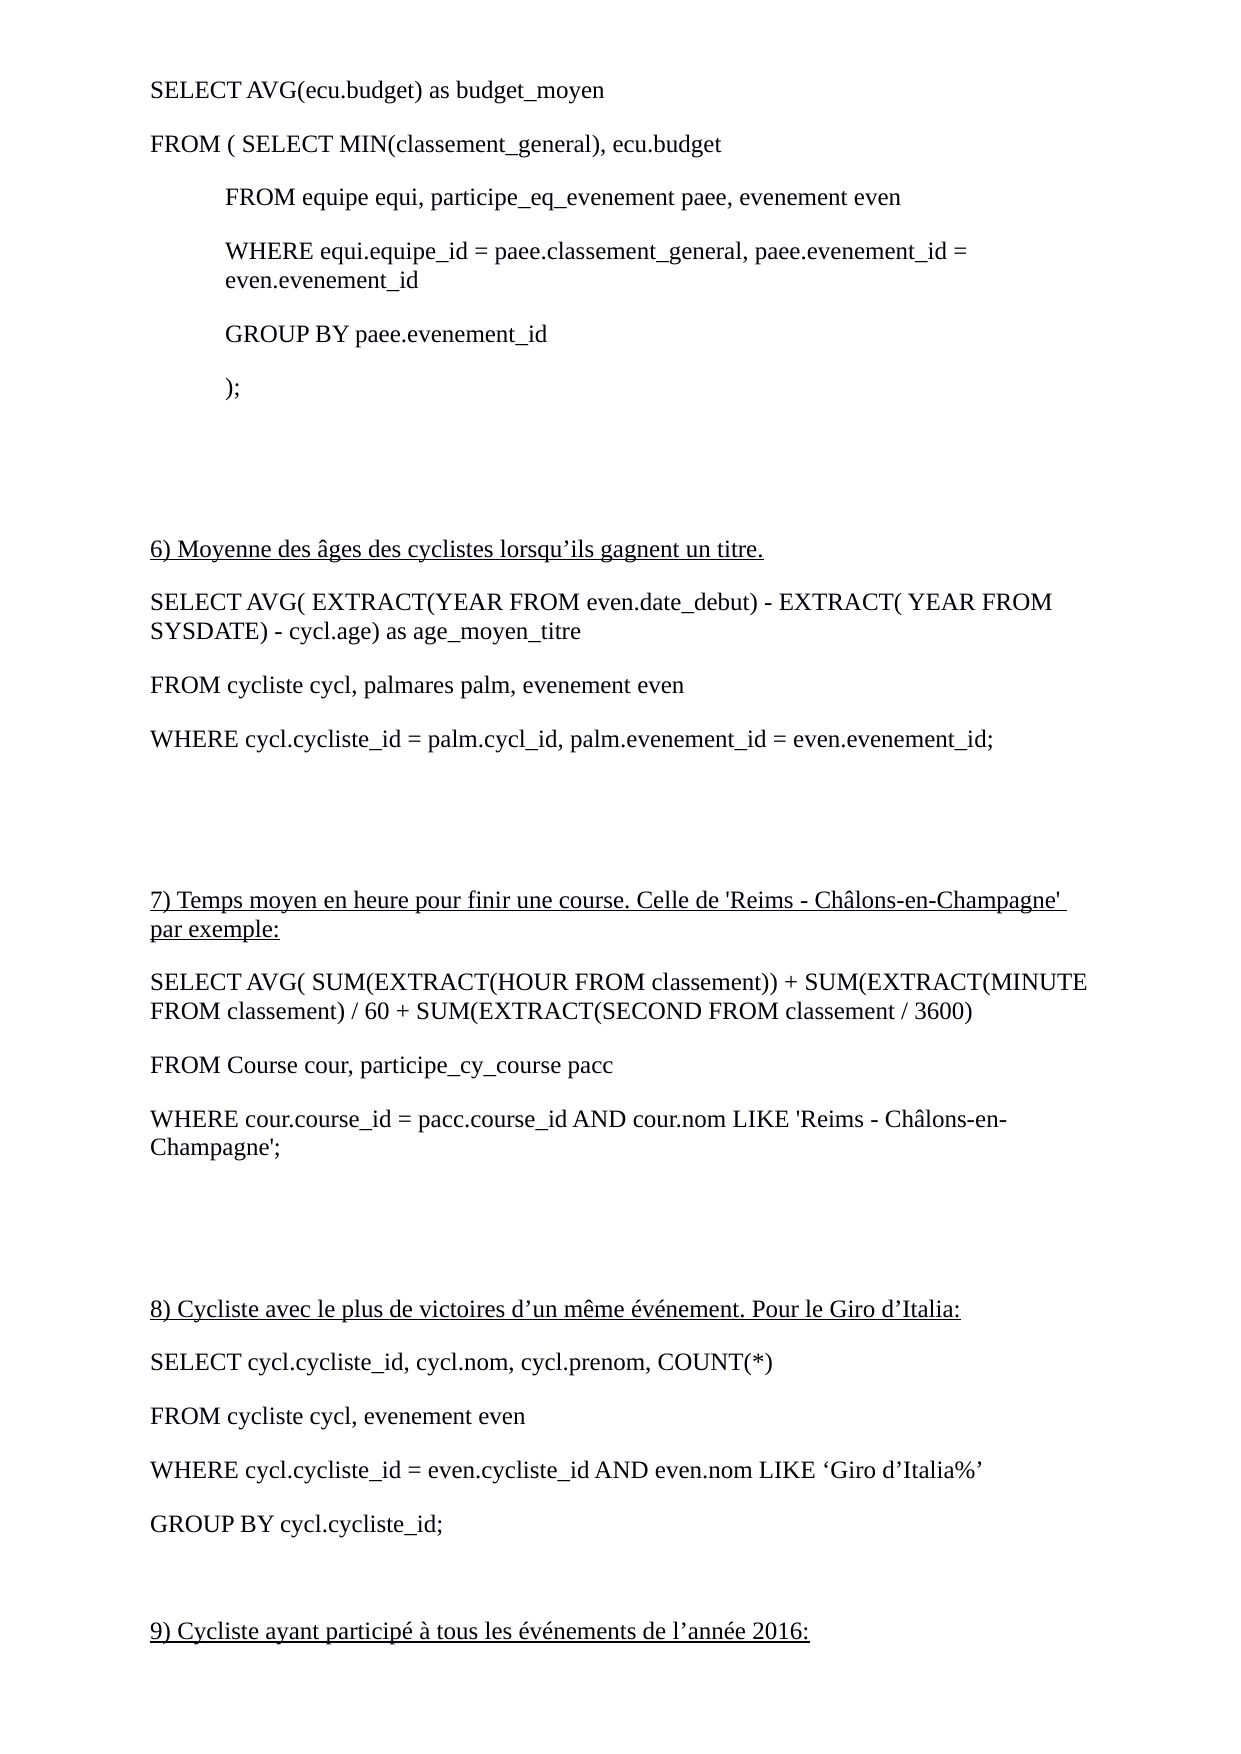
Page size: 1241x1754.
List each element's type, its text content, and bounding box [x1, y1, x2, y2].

text GROUP BY paee.evenement_id [150, 319, 1090, 347]
text 6) Moyenne des âges des cyclistes lorsqu’ils gagnent un titre. [150, 534, 1090, 562]
text 8) Cycliste avec le plus de victoires d’un même événement. Pour le Giro d’Italia: [150, 1294, 1090, 1322]
text WHERE cycl.cycliste_id = palm.cycl_id, palm.evenement_id = even.evenement_id; [150, 724, 1090, 752]
text SELECT AVG( EXTRACT(YEAR FROM even.date_debut) - EXTRACT( YEAR FROM SYSDATE) - cycl.age) as age_moyen_titre [150, 587, 1090, 645]
text SELECT cycl.cycliste_id, cycl.nom, cycl.prenom, COUNT(*) [150, 1347, 1090, 1376]
text ); [150, 372, 1090, 401]
text GROUP BY cycl.cycliste_id; [150, 1509, 1090, 1537]
text FROM ( SELECT MIN(classement_general), ecu.budget [150, 129, 1090, 157]
text FROM Course cour, participe_cy_course pacc [150, 1050, 1090, 1079]
text SELECT AVG( SUM(EXTRACT(HOUR FROM classement)) + SUM(EXTRACT(MINUTE FROM classement) / 60 + SUM(EXTRACT(SECOND FROM classement / 3600) [150, 967, 1090, 1025]
text WHERE cour.course_id = pacc.course_id AND cour.nom LIKE 'Reims - Châlons-en-Champagne'; [150, 1104, 1090, 1161]
text FROM equipe equi, participe_eq_evenement paee, evenement even [150, 182, 1090, 211]
text FROM cycliste cycl, evenement even [150, 1401, 1090, 1430]
text 9) Cycliste ayant participé à tous les événements de l’année 2016: [150, 1616, 1090, 1645]
text 7) Temps moyen en heure pour finir une course. Celle de 'Reims - Châlons-en-Champagne' par exemple: [150, 885, 1090, 942]
text SELECT AVG(ecu.budget) as budget_moyen [150, 75, 1090, 104]
text FROM cycliste cycl, palmares palm, evenement even [150, 670, 1090, 699]
text WHERE equi.equipe_id = paee.classement_general, paee.evenement_id = even.evenement_id [225, 236, 1090, 294]
text WHERE cycl.cycliste_id = even.cycliste_id AND even.nom LIKE ‘Giro d’Italia%’ [150, 1455, 1090, 1484]
